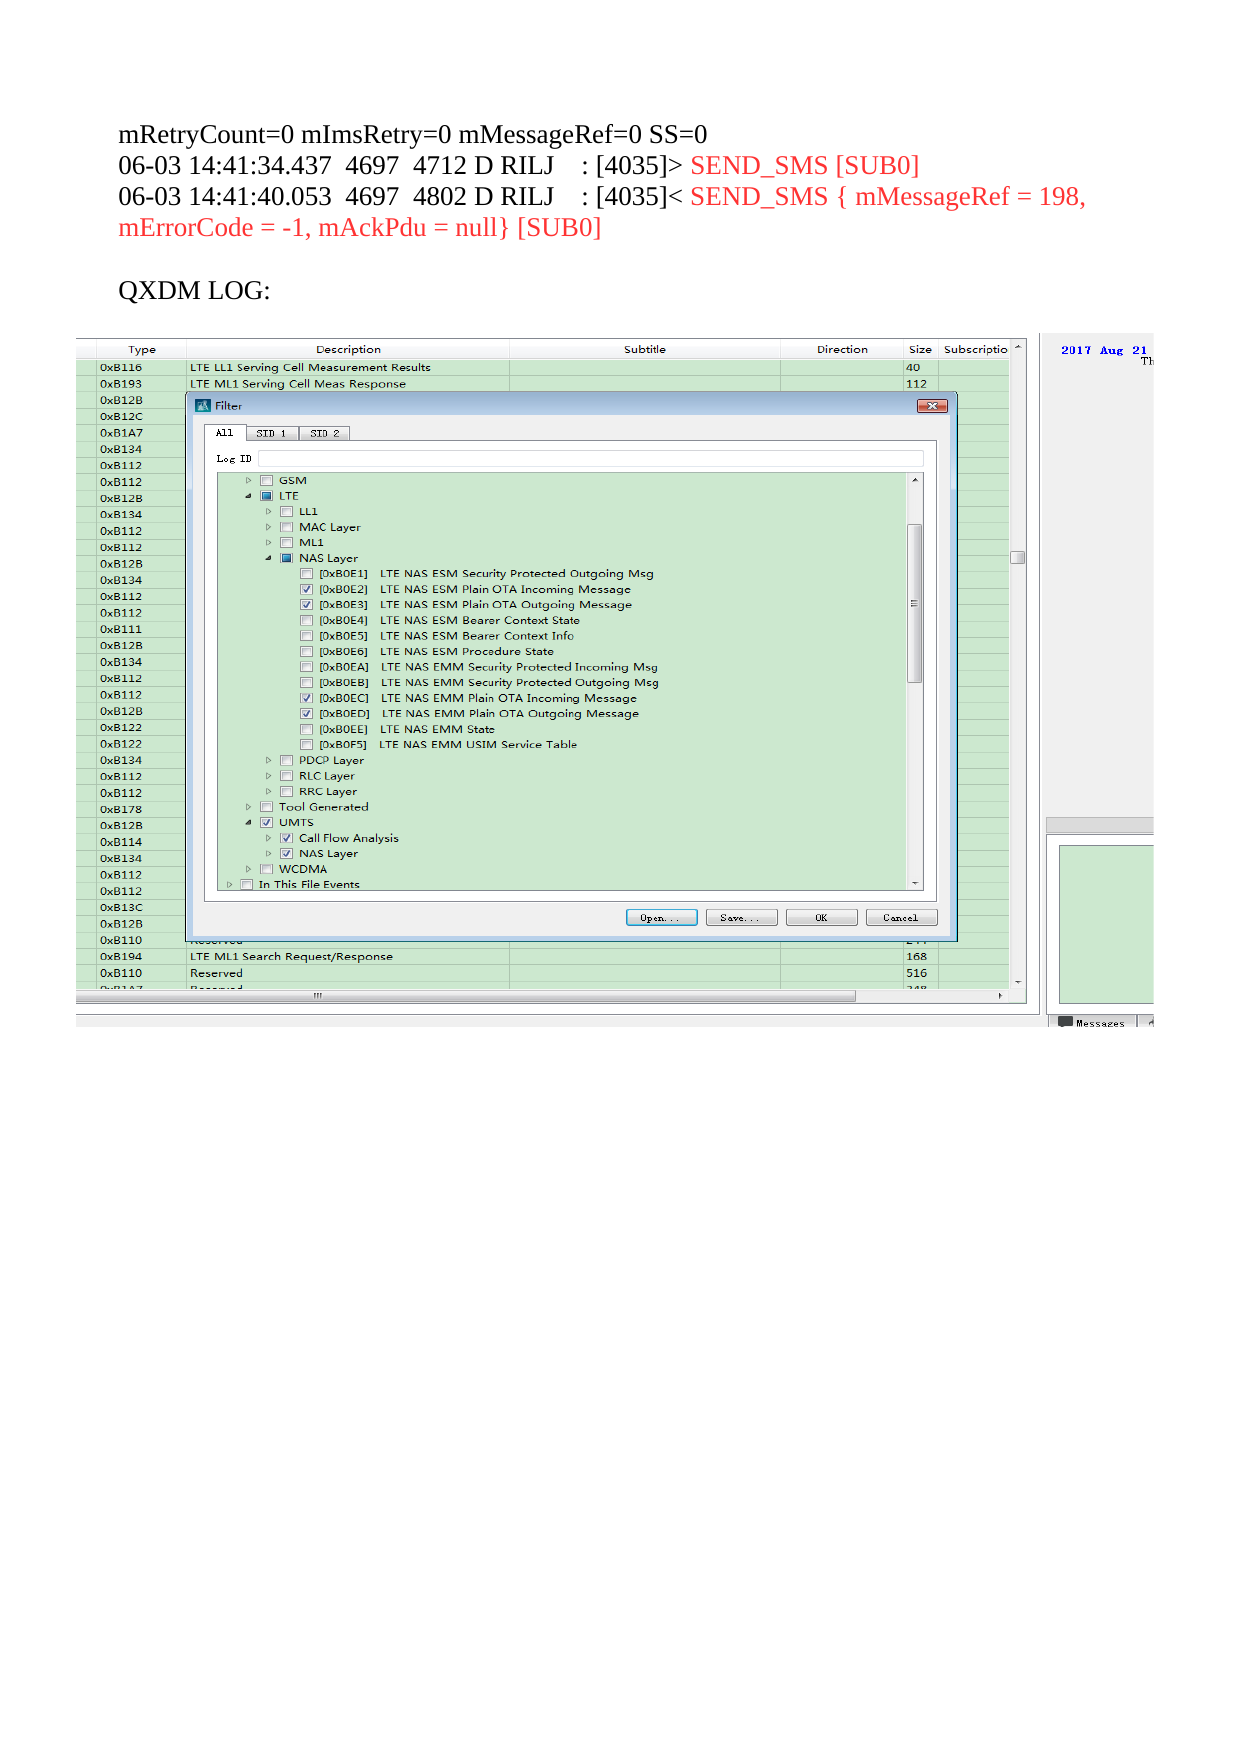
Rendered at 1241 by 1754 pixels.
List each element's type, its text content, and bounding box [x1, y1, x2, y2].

picture [76, 333, 1154, 1027]
text 06-03 14:41:40.053 4697 4802 D RILJ : [4035]< SEND_SMS { mMessageRef = 198, mErrorCode = -1, mAckPdu = null} [SUB0] [118, 180, 1122, 243]
text mRetryCount=0 mImsRetry=0 mMessageRef=0 SS=0 [118, 118, 1122, 149]
text 06-03 14:41:34.437 4697 4712 D RILJ : [4035]> SEND_SMS [SUB0] [118, 149, 1122, 180]
text QXDM LOG: [118, 274, 1122, 305]
